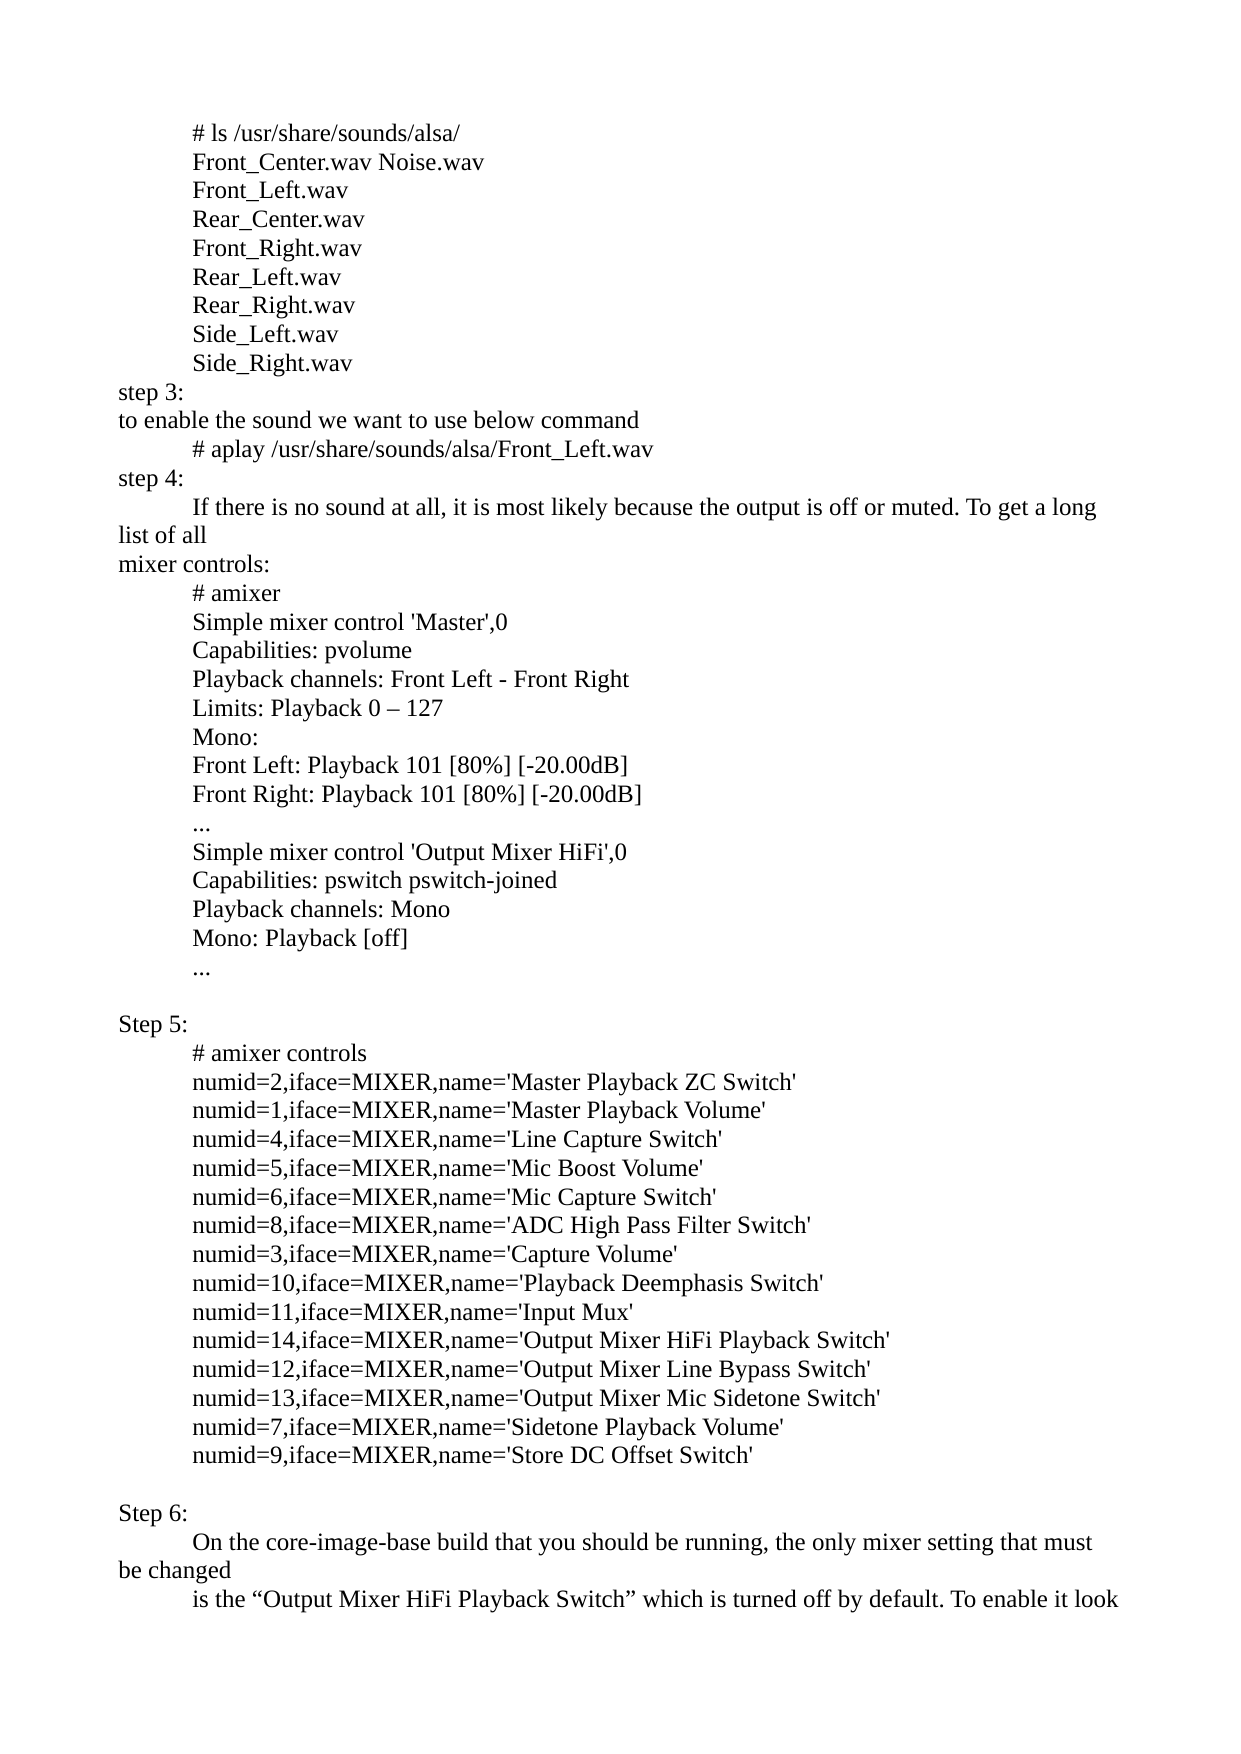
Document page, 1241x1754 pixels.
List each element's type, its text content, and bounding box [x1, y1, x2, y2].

text to enable the sound we want to use below command [118, 406, 1122, 434]
text ... [118, 808, 1122, 837]
text numid=5,iface=MIXER,name='Mic Boost Volume' [118, 1153, 1122, 1182]
text numid=13,iface=MIXER,name='Output Mixer Mic Sidetone Switch' [118, 1383, 1122, 1412]
text numid=9,iface=MIXER,name='Store DC Offset Switch' [118, 1441, 1122, 1469]
text numid=10,iface=MIXER,name='Playback Deemphasis Switch' [118, 1268, 1122, 1297]
text If there is no sound at all, it is most likely because the output is off or muted. To get a long list of all [118, 492, 1122, 549]
text mixer controls: [118, 549, 1122, 578]
text Front_Left.wav [118, 176, 1122, 204]
text numid=3,iface=MIXER,name='Capture Volume' [118, 1239, 1122, 1268]
text On the core-image-base build that you should be running, the only mixer setting that must be changed [118, 1527, 1122, 1584]
text Step 6: [118, 1498, 1122, 1527]
text Simple mixer control 'Master',0 [118, 607, 1122, 636]
text # ls /usr/share/sounds/alsa/ [118, 118, 1122, 147]
text Capabilities: pvolume [118, 636, 1122, 664]
text Playback channels: Mono [118, 894, 1122, 923]
text Front_Center.wav Noise.wav [118, 147, 1122, 176]
text Mono: [118, 722, 1122, 751]
text step 3: [118, 377, 1122, 406]
text numid=2,iface=MIXER,name='Master Playback ZC Switch' [118, 1067, 1122, 1096]
text Mono: Playback [off] [118, 923, 1122, 952]
text Rear_Right.wav [118, 291, 1122, 319]
text is the “Output Mixer HiFi Playback Switch” which is turned off by default. To enable it look [118, 1584, 1122, 1613]
text Front Left: Playback 101 [80%] [-20.00dB] [118, 751, 1122, 779]
text Front_Right.wav [118, 233, 1122, 262]
text numid=4,iface=MIXER,name='Line Capture Switch' [118, 1124, 1122, 1153]
text Simple mixer control 'Output Mixer HiFi',0 [118, 837, 1122, 866]
text Rear_Center.wav [118, 204, 1122, 233]
text numid=12,iface=MIXER,name='Output Mixer Line Bypass Switch' [118, 1354, 1122, 1383]
text Step 5: [118, 1009, 1122, 1038]
text Limits: Playback 0 – 127 [118, 693, 1122, 722]
text step 4: [118, 463, 1122, 492]
text # amixer [118, 578, 1122, 607]
text Playback channels: Front Left - Front Right [118, 664, 1122, 693]
text numid=7,iface=MIXER,name='Sidetone Playback Volume' [118, 1412, 1122, 1441]
text Front Right: Playback 101 [80%] [-20.00dB] [118, 779, 1122, 808]
text Capabilities: pswitch pswitch-joined [118, 866, 1122, 894]
text numid=14,iface=MIXER,name='Output Mixer HiFi Playback Switch' [118, 1326, 1122, 1354]
text Side_Left.wav [118, 319, 1122, 348]
text # amixer controls [118, 1038, 1122, 1067]
text numid=11,iface=MIXER,name='Input Mux' [118, 1297, 1122, 1326]
text Rear_Left.wav [118, 262, 1122, 291]
text ... [118, 952, 1122, 981]
text Side_Right.wav [118, 348, 1122, 377]
text numid=6,iface=MIXER,name='Mic Capture Switch' [118, 1182, 1122, 1211]
text numid=1,iface=MIXER,name='Master Playback Volume' [118, 1096, 1122, 1124]
text numid=8,iface=MIXER,name='ADC High Pass Filter Switch' [118, 1211, 1122, 1239]
text # aplay /usr/share/sounds/alsa/Front_Left.wav [118, 434, 1122, 463]
